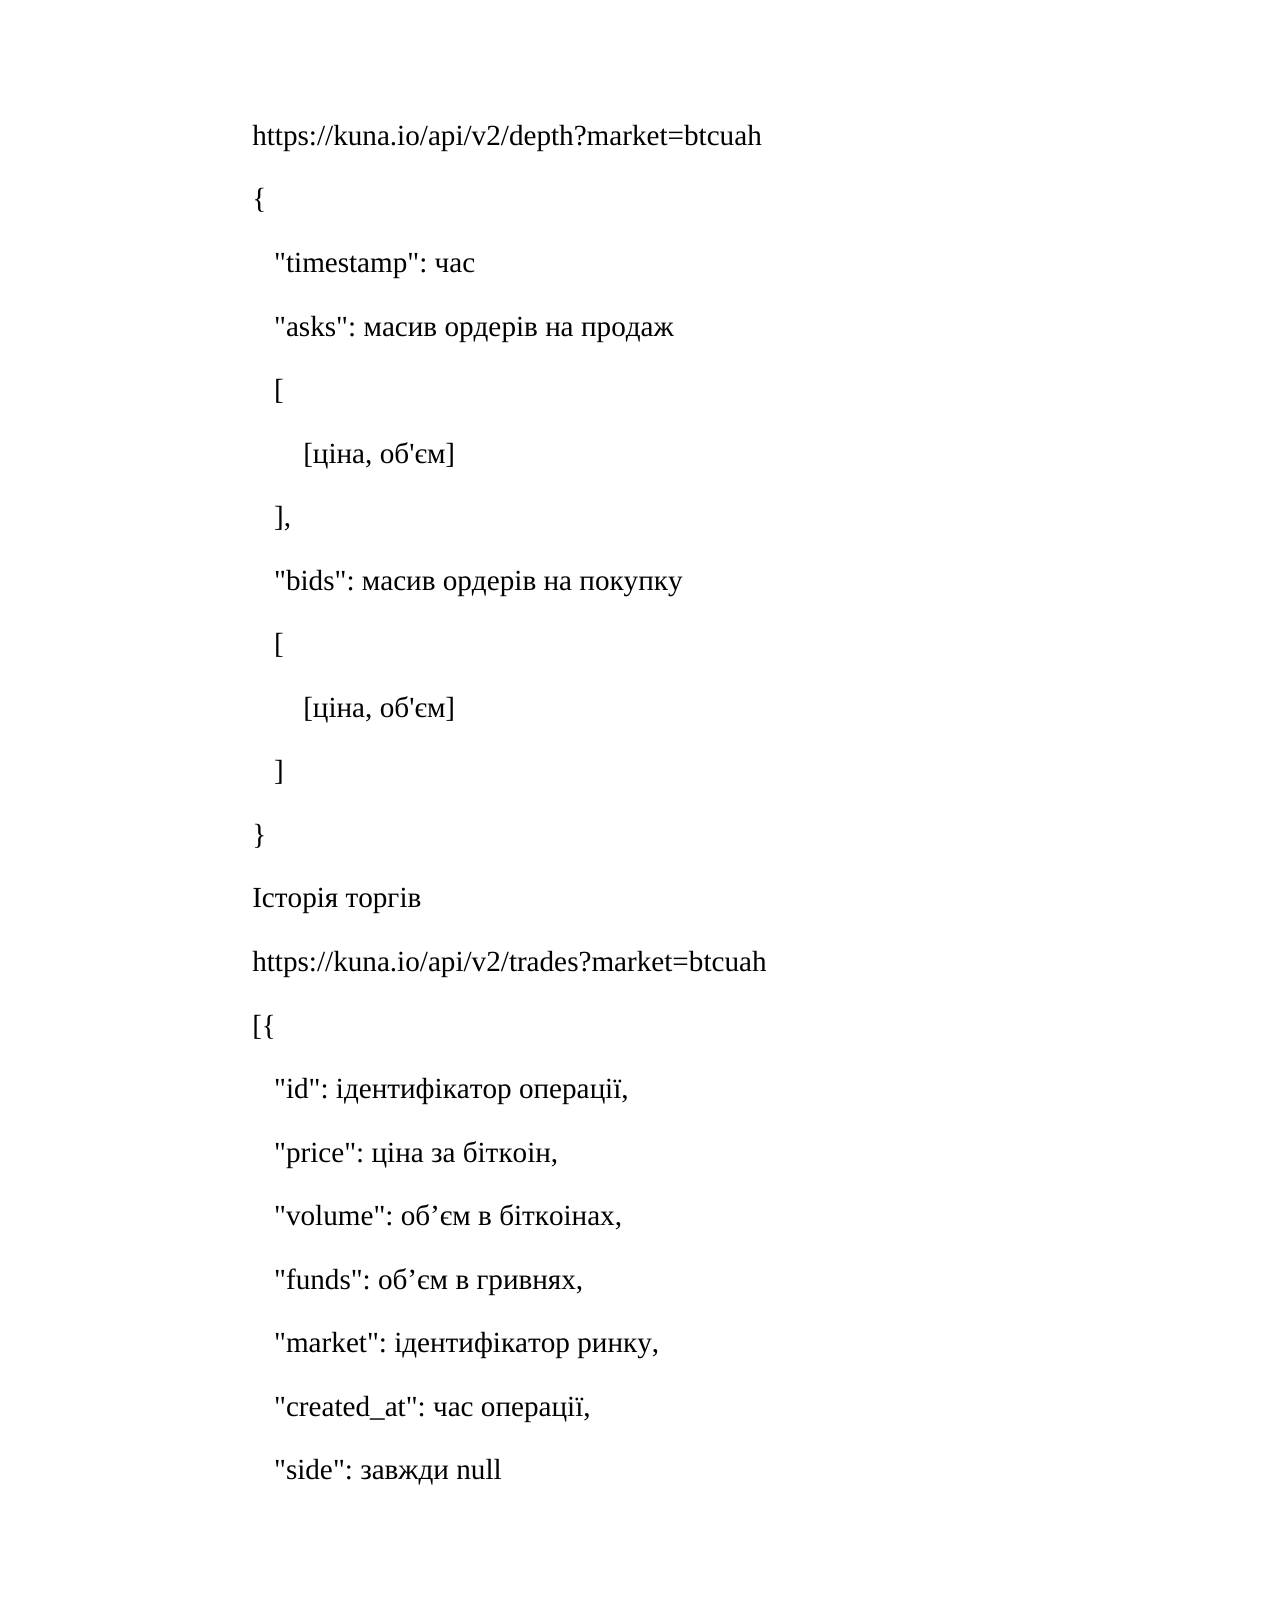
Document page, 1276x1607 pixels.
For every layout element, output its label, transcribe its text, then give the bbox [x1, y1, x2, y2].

text { [177, 182, 1187, 215]
text "market": ідентифікатор ринку, [177, 1325, 1187, 1359]
text Історія торгів [177, 881, 1187, 914]
text } [177, 817, 1187, 851]
text https://kuna.io/api/v2/trades?market=btcuah [177, 944, 1187, 978]
text [ [177, 372, 1187, 406]
text "price": ціна за біткоін, [177, 1135, 1187, 1168]
text "asks": масив ордерів на продаж [177, 309, 1187, 342]
text "funds": об’єм в гривнях, [177, 1262, 1187, 1295]
text ], [177, 499, 1187, 533]
text "volume": об’єм в біткоінах, [177, 1198, 1187, 1232]
text "timestamp": час [177, 245, 1187, 279]
text [ціна, об'єм] [177, 436, 1187, 469]
text ] [177, 753, 1187, 787]
text "bids": масив ордерів на покупку [177, 563, 1187, 596]
text "side": завжди null [177, 1452, 1187, 1486]
text [{ [177, 1008, 1187, 1041]
text [ціна, об'єм] [177, 690, 1187, 723]
text "id": ідентифікатор операції, [177, 1071, 1187, 1105]
text https://kuna.io/api/v2/depth?market=btcuah [177, 118, 1187, 152]
text "created_at": час операції, [177, 1389, 1187, 1422]
text [ [177, 626, 1187, 660]
